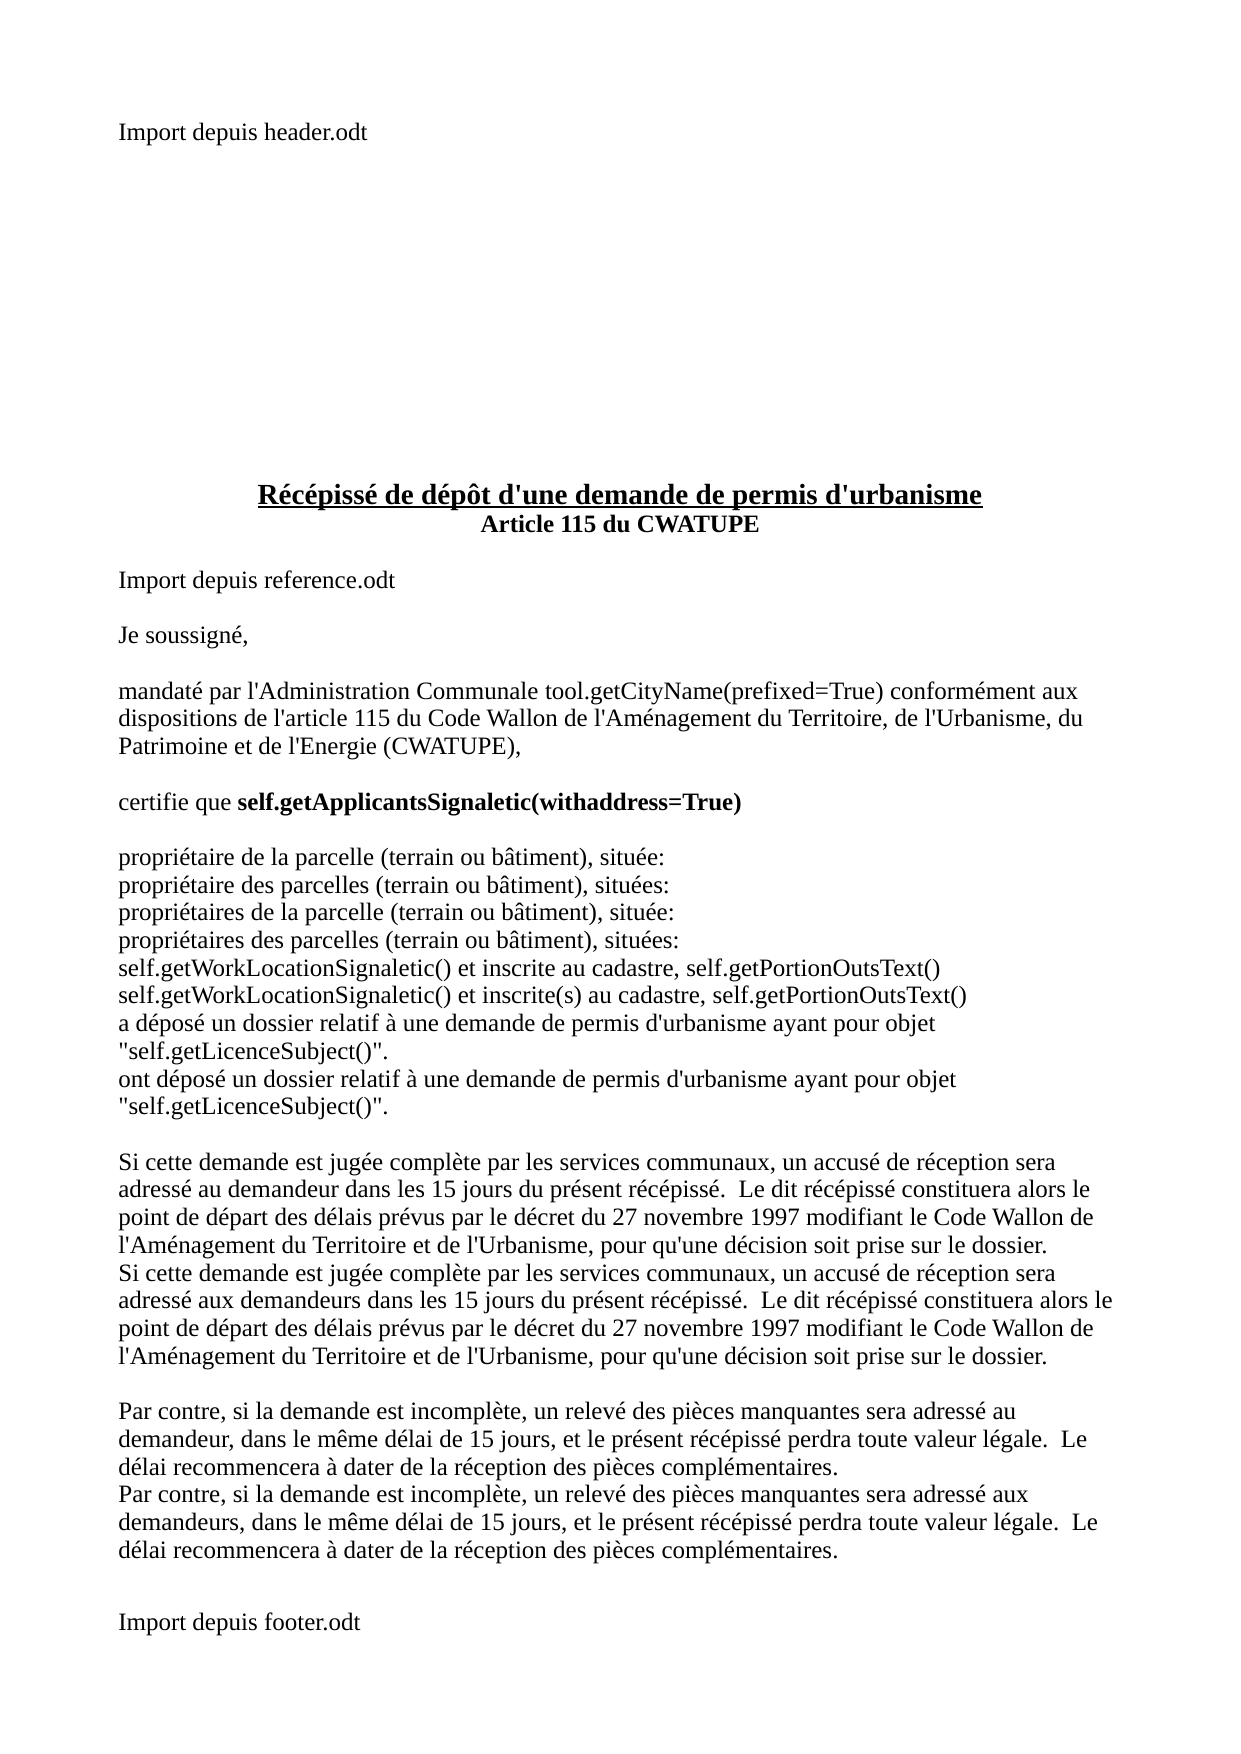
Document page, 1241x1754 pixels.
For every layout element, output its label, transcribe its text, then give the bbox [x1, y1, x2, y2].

text Je soussigné, [118, 621, 1122, 649]
text certifie que self.getApplicantsSignaletic(withaddress=True) [118, 788, 1122, 815]
text Si cette demande est jugée complète par les services communaux, un accusé de réception sera adressé au demandeur dans les 15 jours du présent récépissé. Le dit récépissé constituera alors le point de départ des délais prévus par le décret du 27 novembre 1997 modifiant le Code Wallon de l'Aménagement du Territoire et de l'Urbanisme, pour qu'une décision soit prise sur le dossier. [118, 1148, 1122, 1259]
text mandaté par l'Administration Communale tool.getCityName(prefixed=True) conformément aux dispositions de l'article 115 du Code Wallon de l'Aménagement du Territoire, de l'Urbanisme, du Patrimoine et de l'Energie (CWATUPE), [118, 677, 1122, 760]
title Récépissé de dépôt d'une demande de permis d'urbanisme [118, 478, 1122, 511]
text a déposé un dossier relatif à une demande de permis d'urbanisme ayant pour objet "self.getLicenceSubject()". [118, 1009, 1122, 1065]
text propriétaire de la parcelle (terrain ou bâtiment), située: [118, 843, 1122, 871]
text ont déposé un dossier relatif à une demande de permis d'urbanisme ayant pour objet "self.getLicenceSubject()". [118, 1065, 1122, 1120]
text Par contre, si la demande est incomplète, un relevé des pièces manquantes sera adressé au demandeur, dans le même délai de 15 jours, et le présent récépissé perdra toute valeur légale. Le délai recommencera à dater de la réception des pièces complémentaires. [118, 1397, 1122, 1480]
text Si cette demande est jugée complète par les services communaux, un accusé de réception sera adressé aux demandeurs dans les 15 jours du présent récépissé. Le dit récépissé constituera alors le point de départ des délais prévus par le décret du 27 novembre 1997 modifiant le Code Wallon de l'Aménagement du Territoire et de l'Urbanisme, pour qu'une décision soit prise sur le dossier. [118, 1259, 1122, 1369]
text Import depuis header.odt [118, 118, 539, 146]
text Par contre, si la demande est incomplète, un relevé des pièces manquantes sera adressé aux demandeurs, dans le même délai de 15 jours, et le présent récépissé perdra toute valeur légale. Le délai recommencera à dater de la réception des pièces complémentaires. [118, 1480, 1122, 1563]
title Article 115 du CWATUPE [118, 511, 1122, 538]
text propriétaires de la parcelle (terrain ou bâtiment), située: [118, 898, 1122, 926]
text propriétaire des parcelles (terrain ou bâtiment), situées: [118, 871, 1122, 898]
text self.getWorkLocationSignaletic() et inscrite au cadastre, self.getPortionOutsText() [118, 954, 1122, 982]
text self.getWorkLocationSignaletic() et inscrite(s) au cadastre, self.getPortionOutsText() [118, 982, 1122, 1009]
text propriétaires des parcelles (terrain ou bâtiment), situées: [118, 926, 1122, 954]
text Import depuis reference.odt [118, 566, 1122, 594]
